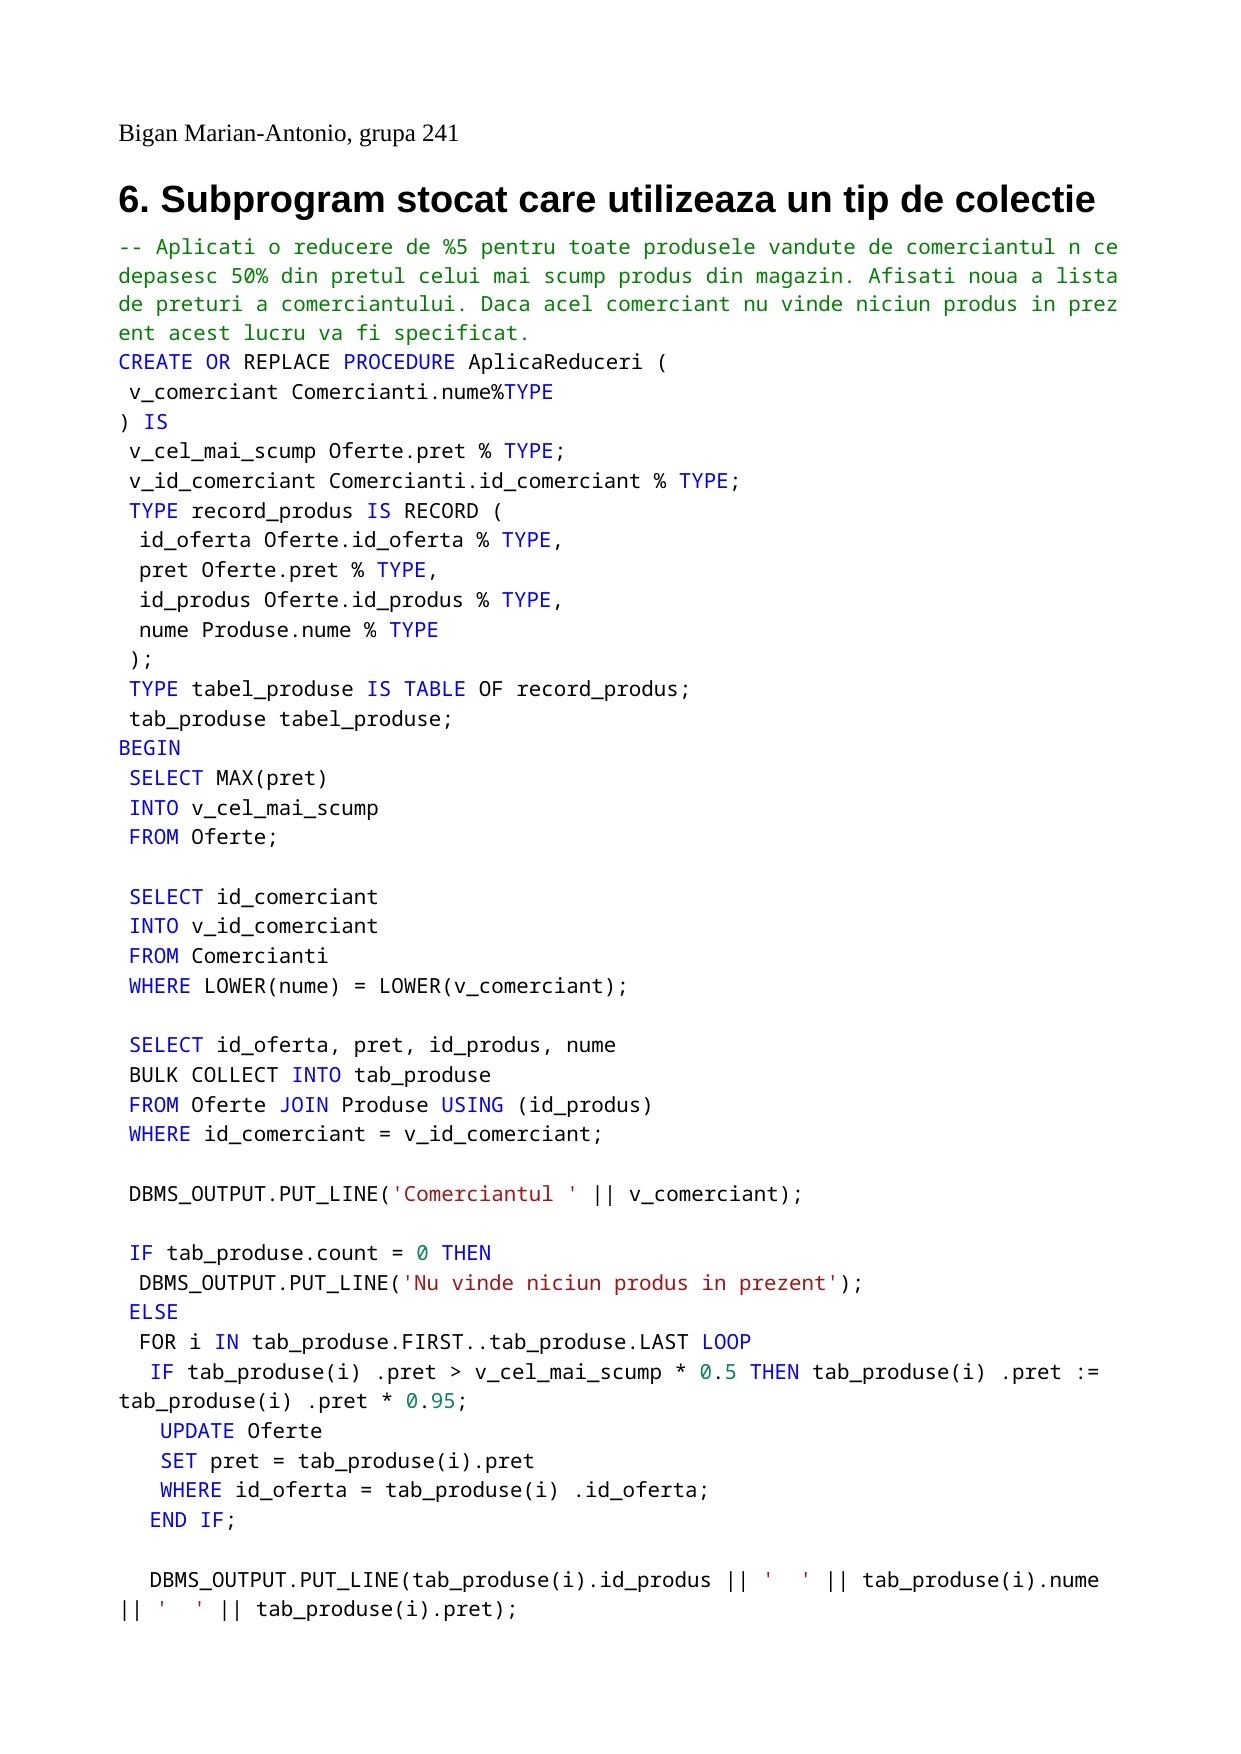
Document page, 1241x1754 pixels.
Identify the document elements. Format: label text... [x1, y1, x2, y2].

text WHERE LOWER(nume) = LOWER(v_comerciant); [118, 970, 1122, 999]
text v_cel_mai_scump Oferte.pret % TYPE; [118, 435, 1122, 465]
text DBMS_OUTPUT.PUT_LINE('Comerciantul ' || v_comerciant); [118, 1177, 1122, 1207]
text ELSE [118, 1296, 1122, 1326]
text FROM Comercianti [118, 940, 1122, 970]
text v_comerciant Comercianti.nume%TYPE [118, 376, 1122, 406]
text ); [118, 643, 1122, 673]
text FOR i IN tab_produse.FIRST..tab_produse.LAST LOOP [118, 1326, 1122, 1356]
text INTO v_cel_mai_scump [118, 792, 1122, 821]
text DBMS_OUTPUT.PUT_LINE(tab_produse(i).id_produs || ' ' || tab_produse(i).nume || ' ' || tab_produse(i).pret); [118, 1563, 1122, 1623]
text INTO v_id_comerciant [118, 910, 1122, 940]
text TYPE record_produs IS RECORD ( [118, 495, 1122, 524]
text id_oferta Oferte.id_oferta % TYPE, [118, 524, 1122, 554]
text UPDATE Oferte [118, 1415, 1122, 1445]
text SELECT MAX(pret) [118, 762, 1122, 792]
text DBMS_OUTPUT.PUT_LINE('Nu vinde niciun produs in prezent'); [118, 1267, 1122, 1296]
text FROM Oferte; [118, 821, 1122, 851]
text tab_produse tabel_produse; [118, 702, 1122, 732]
text FROM Oferte JOIN Produse USING (id_produs) [118, 1088, 1122, 1118]
text ) IS [118, 406, 1122, 435]
text pret Oferte.pret % TYPE, [118, 554, 1122, 584]
text -- Aplicati o reducere de %5 pentru toate produsele vandute de comerciantul n ce depasesc 50% din pretul celui mai scump produs din magazin. Afisati noua a lista de preturi a comerciantului. Daca acel comerciant nu vinde niciun produs in prezent acest lucru va fi specificat. [118, 232, 1122, 346]
text SELECT id_oferta, pret, id_produs, nume [118, 1029, 1122, 1059]
text TYPE tabel_produse IS TABLE OF record_produs; [118, 673, 1122, 702]
text BEGIN [118, 732, 1122, 762]
text nume Produse.nume % TYPE [118, 613, 1122, 643]
text v_id_comerciant Comercianti.id_comerciant % TYPE; [118, 465, 1122, 495]
text SELECT id_comerciant [118, 881, 1122, 910]
text BULK COLLECT INTO tab_produse [118, 1059, 1122, 1088]
text END IF; [118, 1504, 1122, 1534]
text IF tab_produse.count = 0 THEN [118, 1237, 1122, 1267]
text IF tab_produse(i) .pret > v_cel_mai_scump * 0.5 THEN tab_produse(i) .pret := tab_produse(i) .pret * 0.95; [118, 1356, 1122, 1415]
text WHERE id_oferta = tab_produse(i) .id_oferta; [118, 1474, 1122, 1504]
text CREATE OR REPLACE PROCEDURE AplicaReduceri ( [118, 346, 1122, 376]
subtitle 6. Subprogram stocat care utilizeaza un tip de colectie [118, 176, 1122, 220]
text id_produs Oferte.id_produs % TYPE, [118, 584, 1122, 613]
text SET pret = tab_produse(i).pret [118, 1445, 1122, 1474]
text WHERE id_comerciant = v_id_comerciant; [118, 1118, 1122, 1148]
